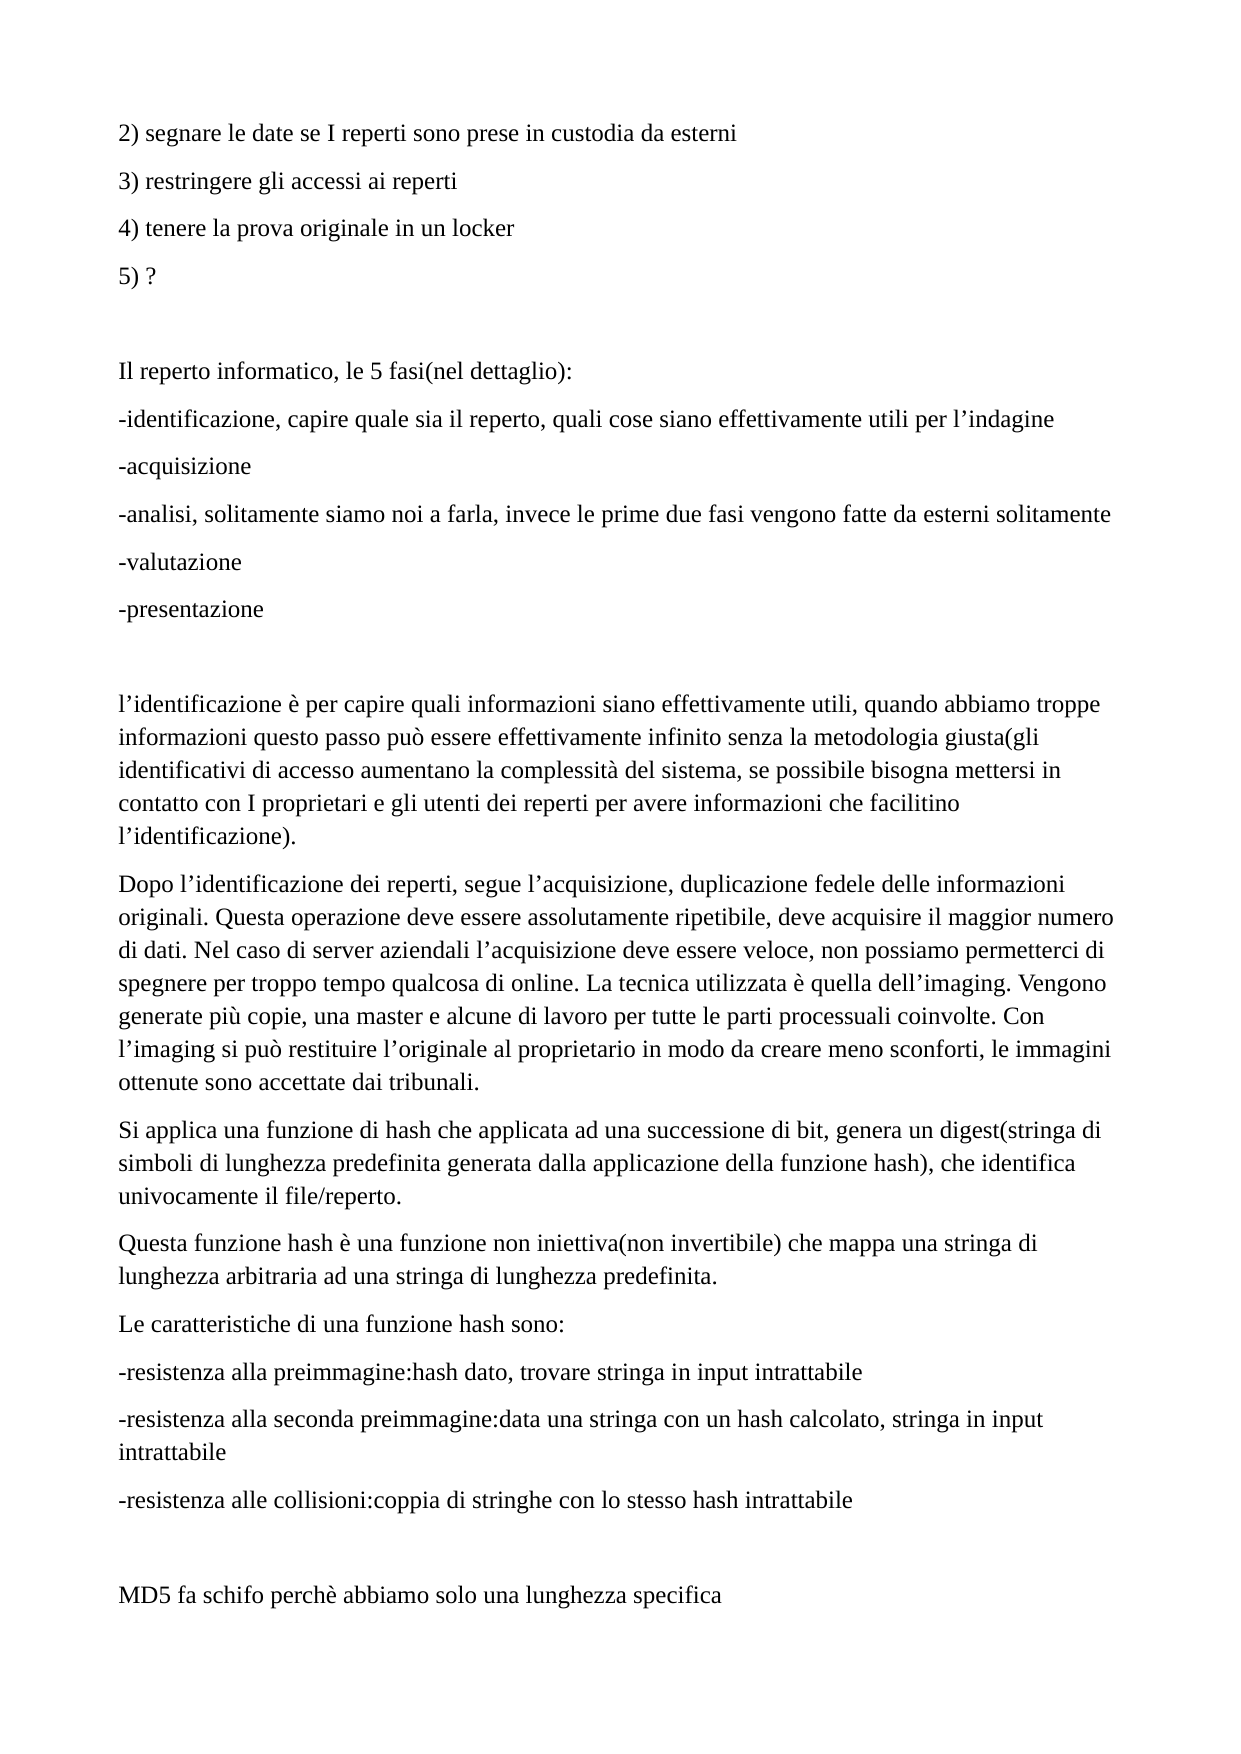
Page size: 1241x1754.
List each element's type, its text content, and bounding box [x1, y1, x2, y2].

text l’identificazione è per capire quali informazioni siano effettivamente utili, quando abbiamo troppe informazioni questo passo può essere effettivamente infinito senza la metodologia giusta(gli identificativi di accesso aumentano la complessità del sistema, se possibile bisogna mettersi in contatto con I proprietari e gli utenti dei reperti per avere informazioni che facilitino l’identificazione). [118, 689, 1122, 850]
text MD5 fa schifo perchè abbiamo solo una lunghezza specifica [118, 1580, 1122, 1609]
text -acquisizione [118, 451, 1122, 480]
text 5) ? [118, 261, 1122, 290]
text -resistenza alla seconda preimmagine:data una stringa con un hash calcolato, stringa in input intrattabile [118, 1404, 1122, 1466]
text -identificazione, capire quale sia il reperto, quali cose siano effettivamente utili per l’indagine [118, 404, 1122, 432]
text Il reperto informatico, le 5 fasi(nel dettaglio): [118, 356, 1122, 385]
text 2) segnare le date se I reperti sono prese in custodia da esterni [118, 118, 1122, 147]
text Dopo l’identificazione dei reperti, segue l’acquisizione, duplicazione fedele delle informazioni originali. Questa operazione deve essere assolutamente ripetibile, deve acquisire il maggior numero di dati. Nel caso di server aziendali l’acquisizione deve essere veloce, non possiamo permetterci di spegnere per troppo tempo qualcosa di online. La tecnica utilizzata è quella dell’imaging. Vengono generate più copie, una master e alcune di lavoro per tutte le parti processuali coinvolte. Con l’imaging si può restituire l’originale al proprietario in modo da creare meno sconforti, le immagini ottenute sono accettate dai tribunali. [118, 869, 1122, 1096]
text -resistenza alle collisioni:coppia di stringhe con lo stesso hash intrattabile [118, 1485, 1122, 1514]
text 4) tenere la prova originale in un locker [118, 213, 1122, 242]
text Le caratteristiche di una funzione hash sono: [118, 1309, 1122, 1338]
text 3) restringere gli accessi ai reperti [118, 166, 1122, 194]
text -presentazione [118, 594, 1122, 623]
text Questa funzione hash è una funzione non iniettiva(non invertibile) che mappa una stringa di lunghezza arbitraria ad una stringa di lunghezza predefinita. [118, 1228, 1122, 1290]
text Si applica una funzione di hash che applicata ad una successione di bit, genera un digest(stringa di simboli di lunghezza predefinita generata dalla applicazione della funzione hash), che identifica univocamente il file/reperto. [118, 1115, 1122, 1209]
text -analisi, solitamente siamo noi a farla, invece le prime due fasi vengono fatte da esterni solitamente [118, 499, 1122, 528]
text -valutazione [118, 547, 1122, 575]
text -resistenza alla preimmagine:hash dato, trovare stringa in input intrattabile [118, 1357, 1122, 1385]
